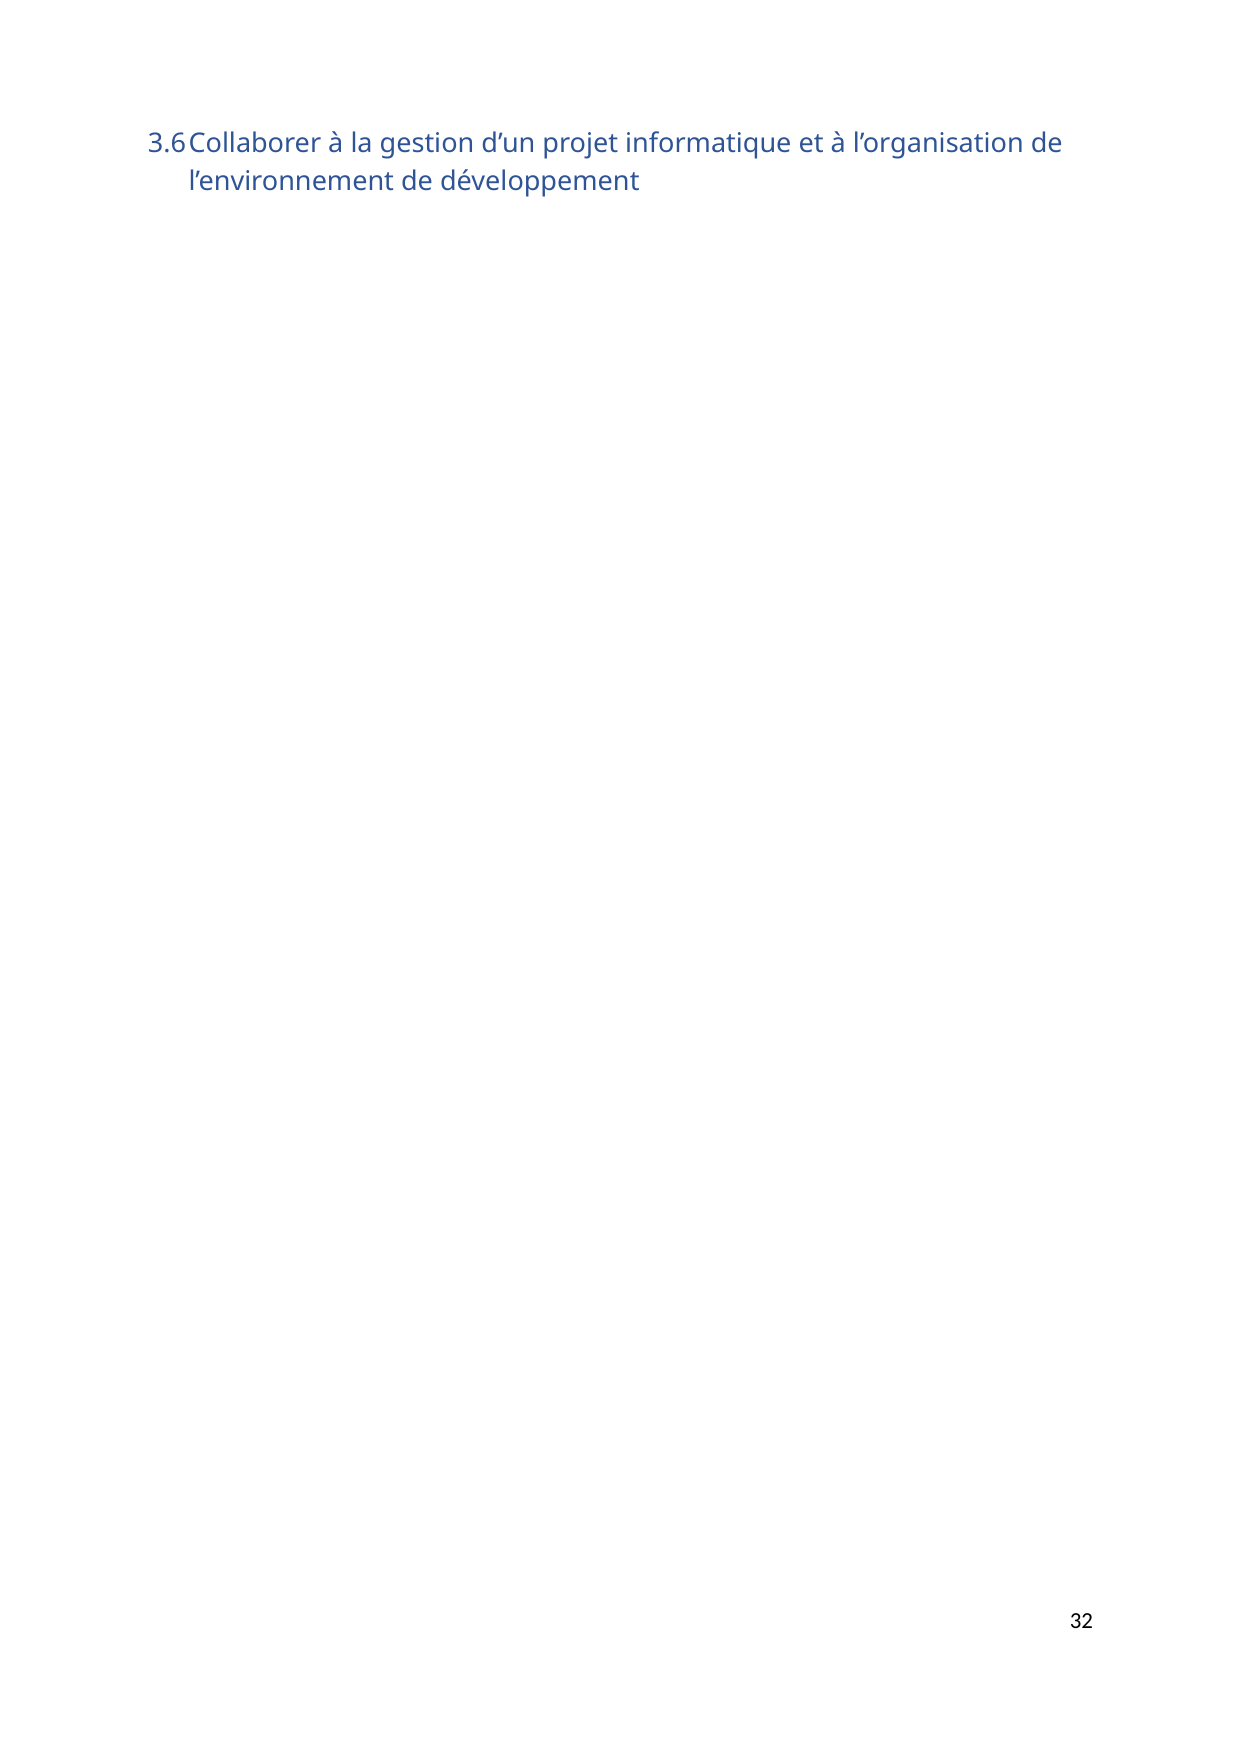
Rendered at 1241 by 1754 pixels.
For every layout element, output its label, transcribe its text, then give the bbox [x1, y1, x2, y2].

list Collaborer à la gestion d’un projet informatique et à l’organisation de l’environnement de développement [148, 123, 1093, 198]
